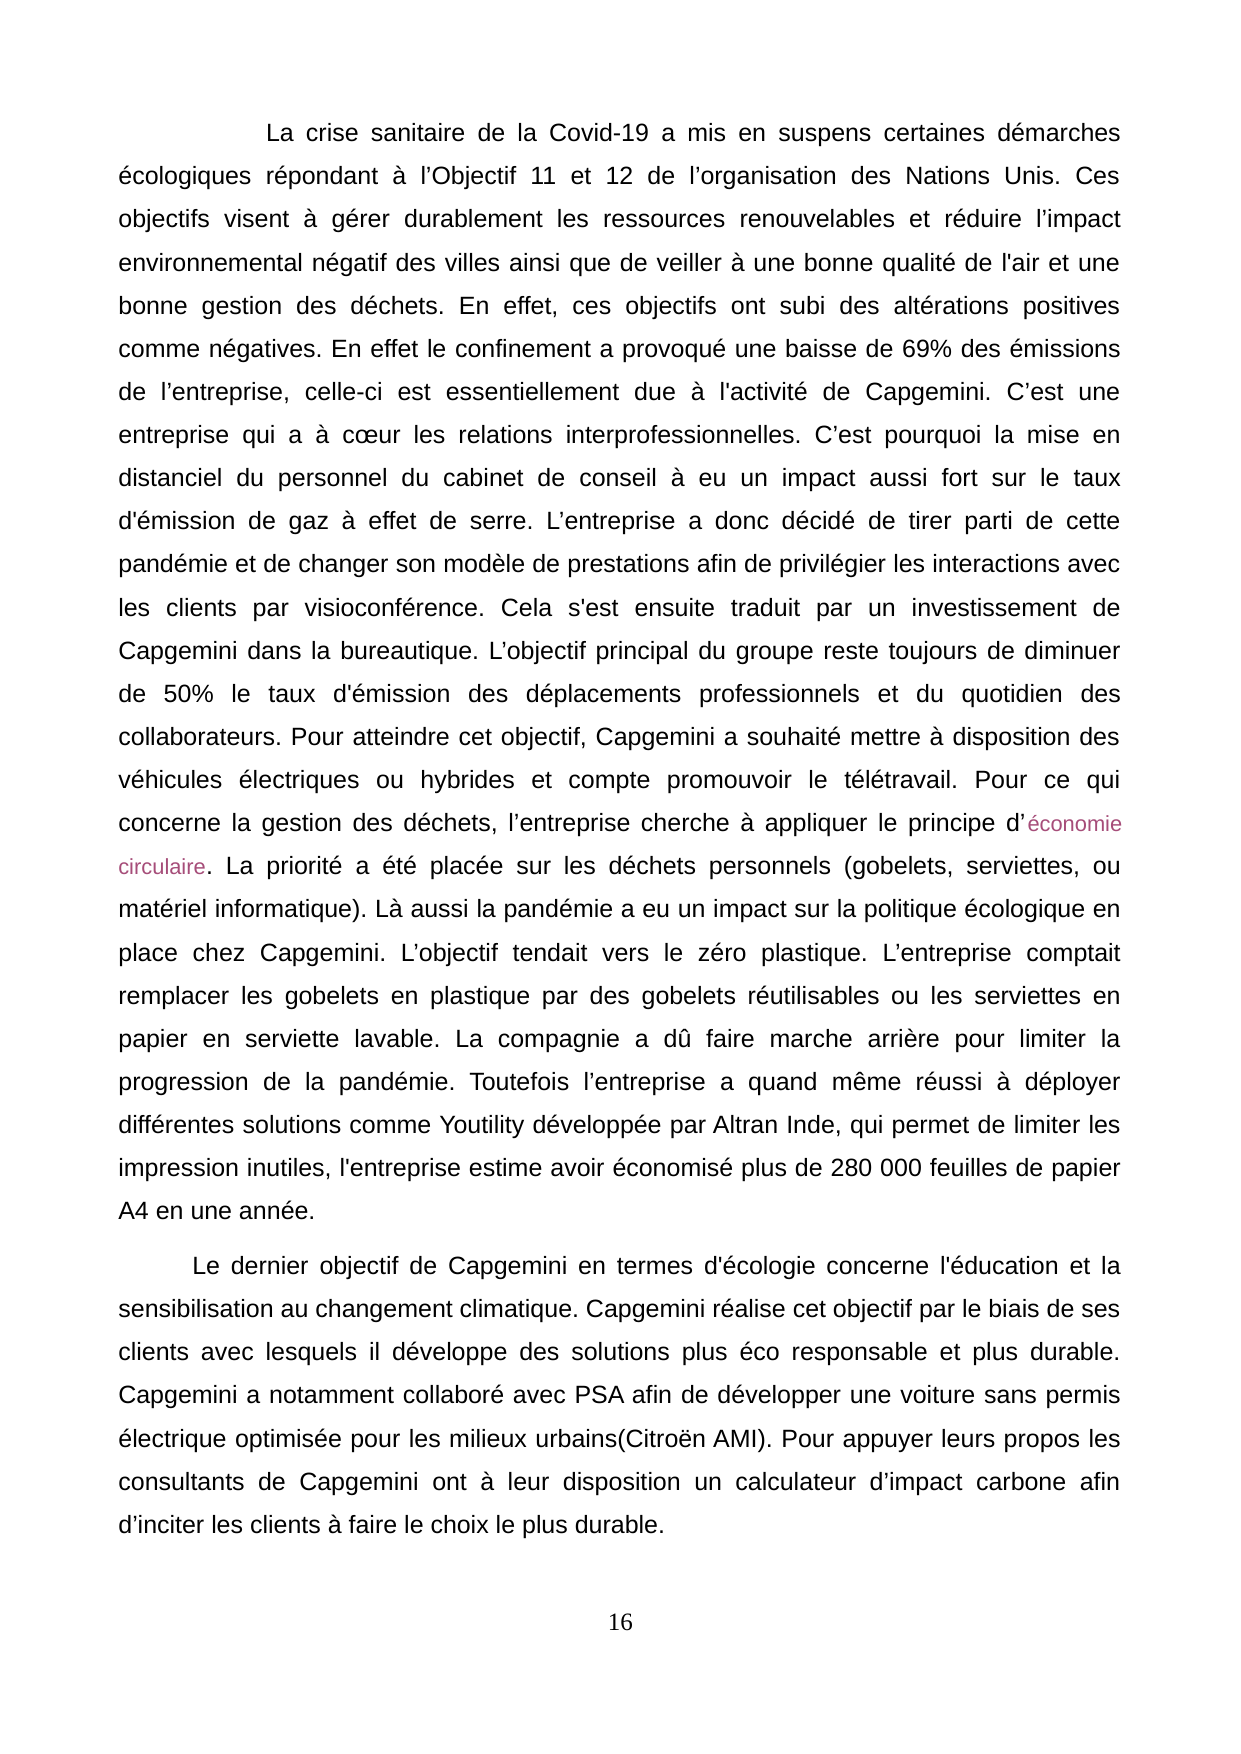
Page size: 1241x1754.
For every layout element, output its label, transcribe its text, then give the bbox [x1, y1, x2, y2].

text La crise sanitaire de la Covid-19 a mis en suspens certaines démarches écologiques répondant à l’Objectif 11 et 12 de l’organisation des Nations Unis. Ces objectifs visent à gérer durablement les ressources renouvelables et réduire l’impact environnemental négatif des villes ainsi que de veiller à une bonne qualité de l'air et une bonne gestion des déchets. En effet, ces objectifs ont subi des altérations positives comme négatives. En effet le confinement a provoqué une baisse de 69% des émissions de l’entreprise, celle-ci est essentiellement due à l'activité de Capgemini. C’est une entreprise qui a à cœur les relations interprofessionnelles. C’est pourquoi la mise en distanciel du personnel du cabinet de conseil à eu un impact aussi fort sur le taux d'émission de gaz à effet de serre. L’entreprise a donc décidé de tirer parti de cette pandémie et de changer son modèle de prestations afin de privilégier les interactions avec les clients par visioconférence. Cela s'est ensuite traduit par un investissement de Capgemini dans la bureautique. L’objectif principal du groupe reste toujours de diminuer de 50% le taux d'émission des déplacements professionnels et du quotidien des collaborateurs. Pour atteindre cet objectif, Capgemini a souhaité mettre à disposition des véhicules électriques ou hybrides et compte promouvoir le télétravail. Pour ce qui concerne la gestion des déchets, l’entreprise cherche à appliquer le principe d’économie circulaire. La priorité a été placée sur les déchets personnels (gobelets, serviettes, ou matériel informatique). Là aussi la pandémie a eu un impact sur la politique écologique en place chez Capgemini. L’objectif tendait vers le zéro plastique. L’entreprise comptait remplacer les gobelets en plastique par des gobelets réutilisables ou les serviettes en papier en serviette lavable. La compagnie a dû faire marche arrière pour limiter la progression de la pandémie. Toutefois l’entreprise a quand même réussi à déployer différentes solutions comme Youtility développée par Altran Inde, qui permet de limiter les impression inutiles, l'entreprise estime avoir économisé plus de 280 000 feuilles de papier A4 en une année. [118, 118, 1122, 1225]
text Le dernier objectif de Capgemini en termes d'écologie concerne l'éducation et la sensibilisation au changement climatique. Capgemini réalise cet objectif par le biais de ses clients avec lesquels il développe des solutions plus éco responsable et plus durable. Capgemini a notamment collaboré avec PSA afin de développer une voiture sans permis électrique optimisée pour les milieux urbains(Citroën AMI). Pour appuyer leurs propos les consultants de Capgemini ont à leur disposition un calculateur d’impact carbone afin d’inciter les clients à faire le choix le plus durable. [118, 1251, 1122, 1539]
